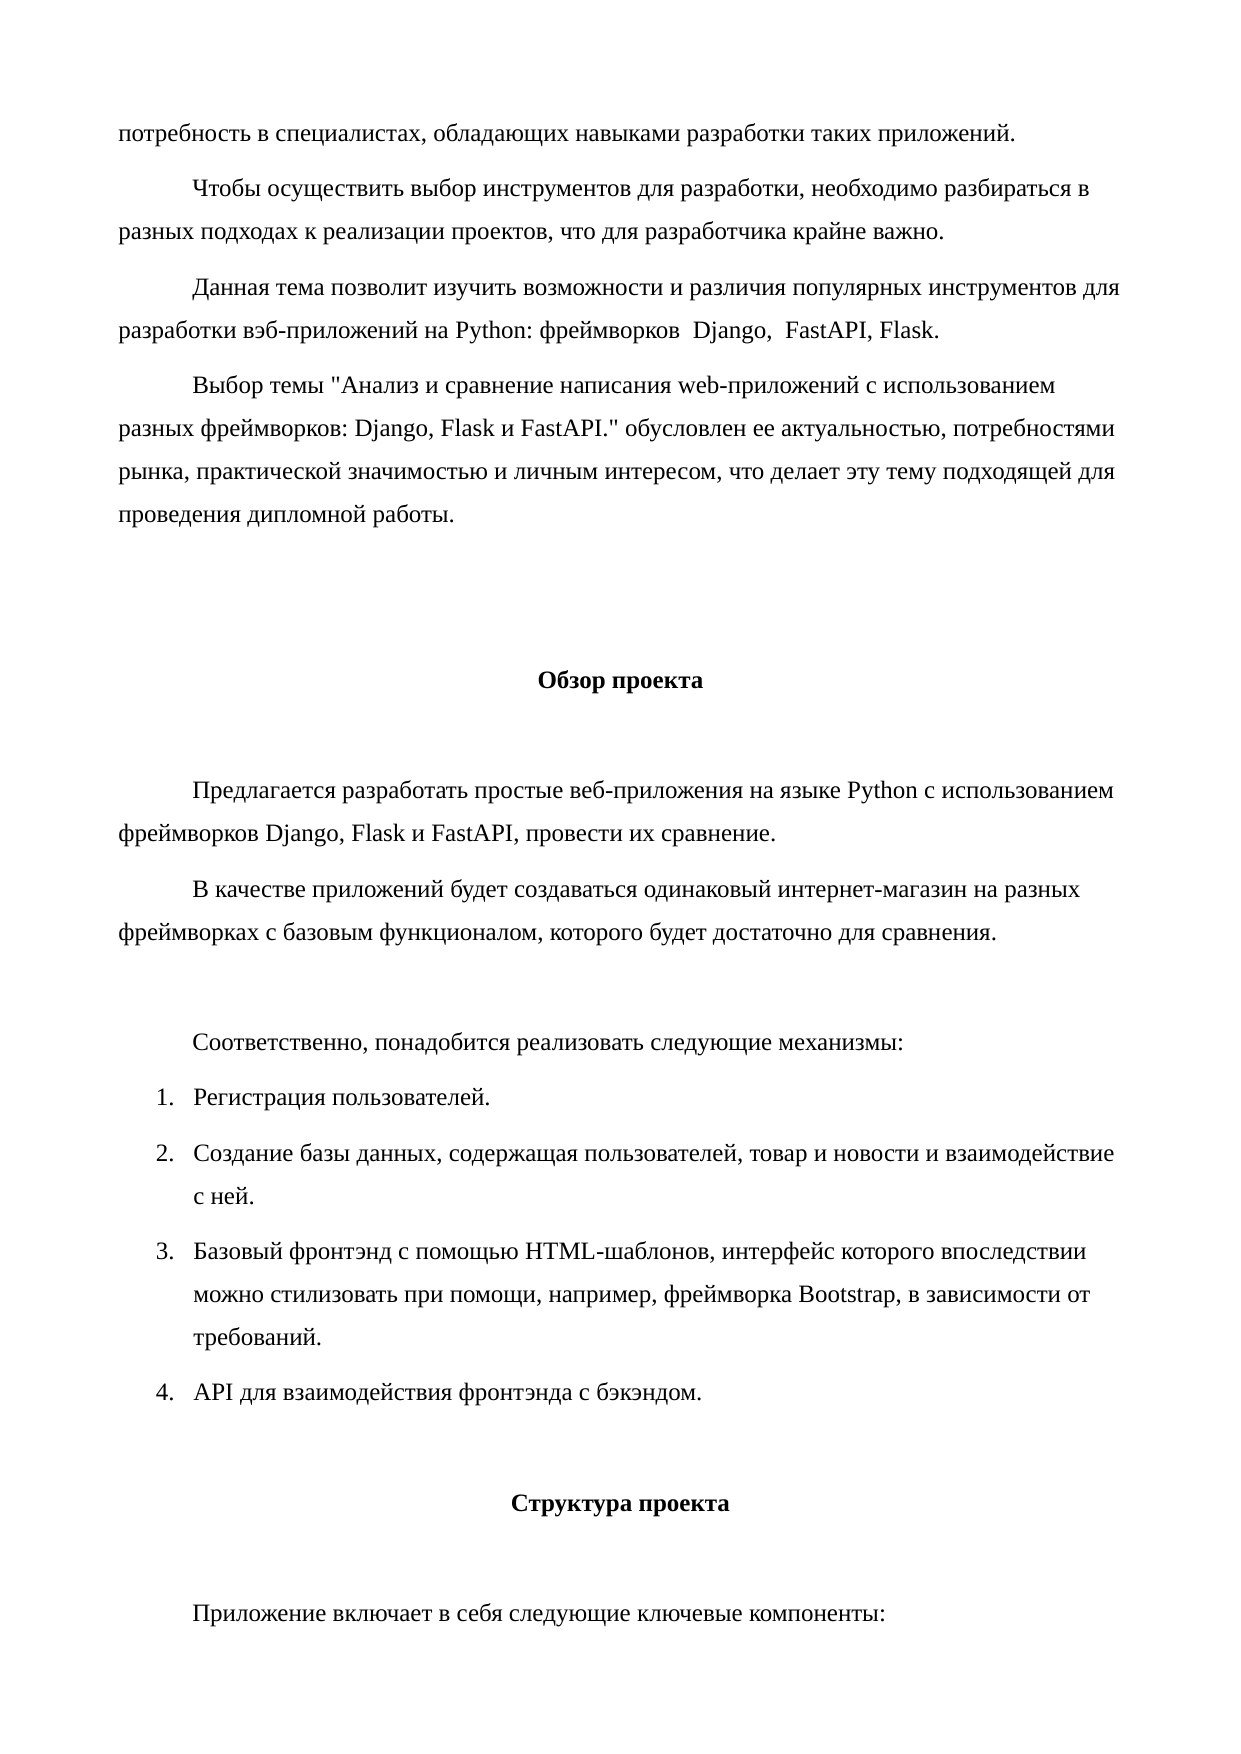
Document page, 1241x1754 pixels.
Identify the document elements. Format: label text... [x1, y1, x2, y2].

list Базовый фронтэнд с помощью HTML-шаблонов, интерфейс которого впоследствии можно стилизовать при помощи, например, фреймворка Bootstrap, в зависимости от требований. [156, 1236, 1122, 1351]
text Предлагается разработать простые веб-приложения на языке Python с использованием фреймворков Django, Flask и FastAPI, провести их сравнение. [118, 775, 1122, 847]
text Чтобы осуществить выбор инструментов для разработки, необходимо разбираться в разных подходах к реализации проектов, что для разработчика крайне важно. [118, 173, 1122, 245]
list Создание базы данных, содержащая пользователей, товар и новости и взаимодействие с ней. [156, 1138, 1122, 1209]
list API для взаимодействия фронтэнда с бэкэндом. [156, 1377, 1122, 1406]
text В качестве приложений будет создаваться одинаковый интернет-магазин на разных фреймворках с базовым функционалом, которого будет достаточно для сравнения. [118, 874, 1122, 946]
list Регистрация пользователей. [156, 1082, 1122, 1111]
text Обзор проекта [118, 665, 1122, 694]
text Приложение включает в себя следующие ключевые компоненты: [118, 1598, 1122, 1627]
text Выбор темы "Анализ и сравнение написания web-приложений с использованием разных фреймворков: Django, Flask и FastAPI." обусловлен ее актуальностью, потребностями рынка, практической значимостью и личным интересом, что делает эту тему подходящей для проведения дипломной работы. [118, 370, 1122, 528]
text Данная тема позволит изучить возможности и различия популярных инструментов для разработки вэб-приложений на Python: фреймворков Django, FastAPI, Flask. [118, 272, 1122, 343]
text потребность в специалистах, обладающих навыками разработки таких приложений. [118, 118, 1122, 147]
text Соответственно, понадобится реализовать следующие механизмы: [118, 1027, 1122, 1056]
text Структура проекта [118, 1488, 1122, 1517]
